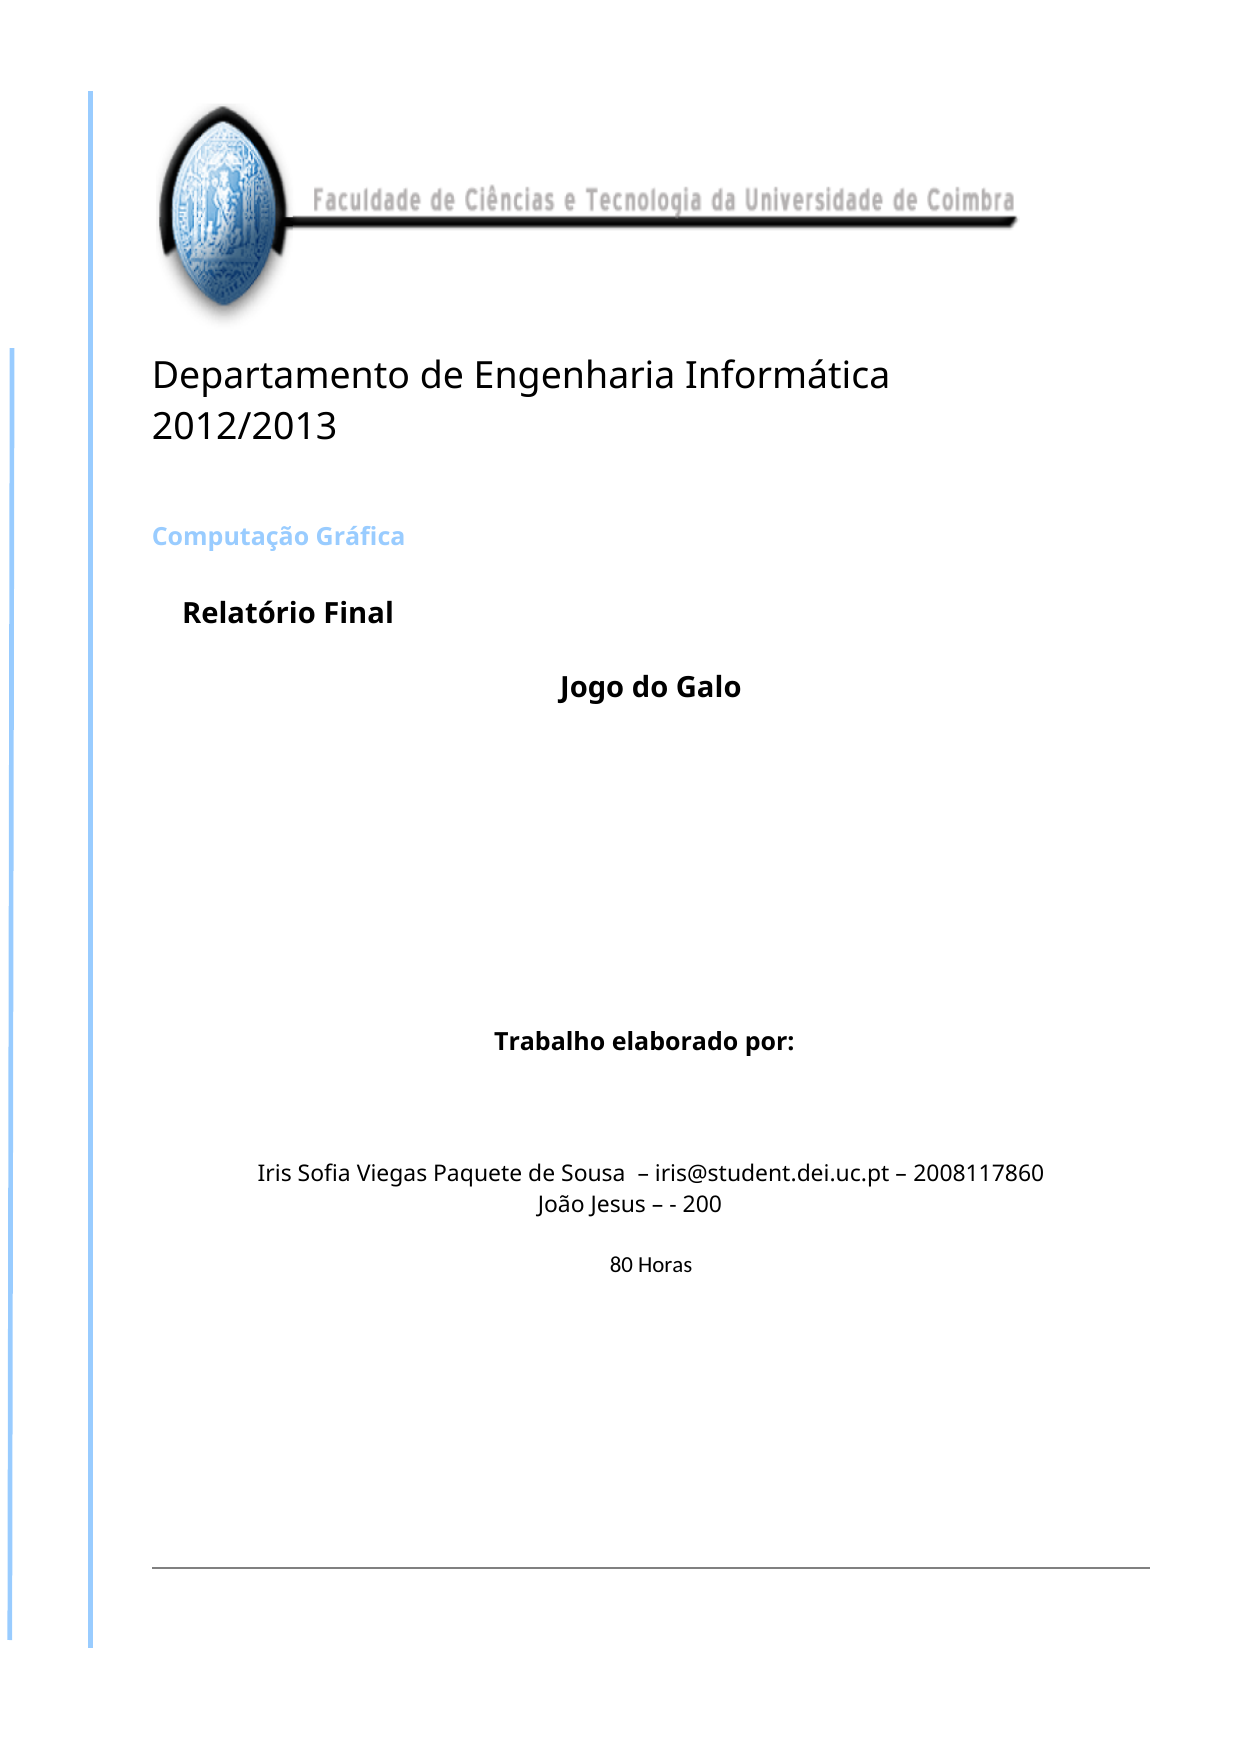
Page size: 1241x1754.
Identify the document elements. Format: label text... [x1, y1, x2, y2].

text João Jesus – - 200 [109, 1188, 1150, 1219]
text Relatório Final [152, 592, 1150, 632]
text Iris Sofia Viegas Paquete de Sousa – iris@student.dei.uc.pt – 2008117860 [152, 1157, 1150, 1188]
text 2012/2013 [152, 399, 1150, 450]
text 80 Horas [152, 1251, 1150, 1279]
text Jogo do Galo [152, 666, 1150, 706]
text Departamento de Engenharia Informática [152, 348, 1150, 399]
text Trabalho elaborado por: [152, 1023, 1150, 1057]
text Computação Gráfica [152, 518, 1150, 552]
